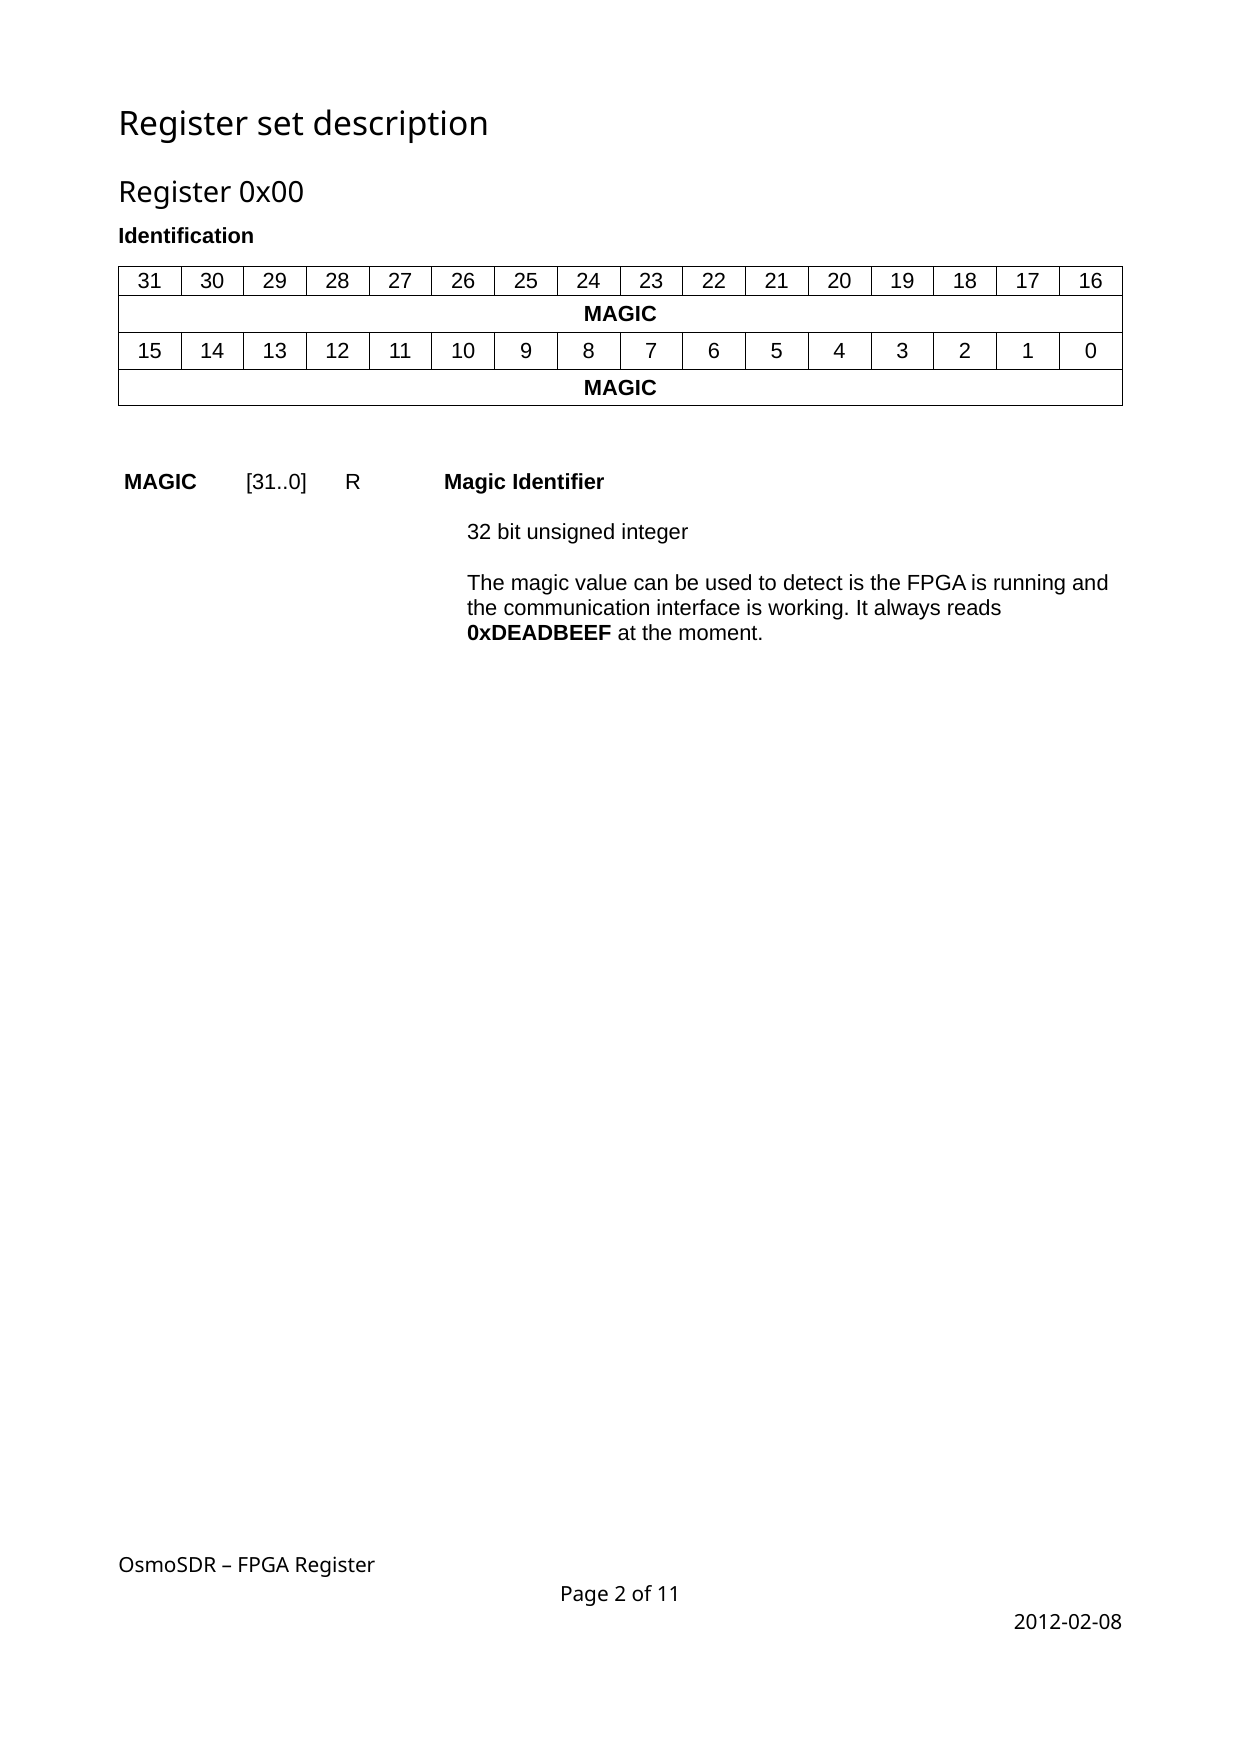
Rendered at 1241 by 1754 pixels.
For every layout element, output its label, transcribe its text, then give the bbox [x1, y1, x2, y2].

table_header 21 [746, 267, 808, 295]
text Identification [118, 223, 1122, 248]
table_header 29 [244, 267, 306, 295]
table_cell MAGIC [119, 370, 1122, 405]
table_header Magic Identifier 32 bit unsigned integer The magic value can be used to detect is the FPGA is running and the communication interface is working. It always reads 0xDEADBEEF at the moment. [438, 463, 1122, 676]
table_cell 6 [683, 333, 745, 369]
table_cell 5 [746, 333, 808, 369]
table_cell 14 [182, 333, 243, 369]
table_header MAGIC [118, 463, 240, 676]
table_header 30 [182, 267, 243, 295]
table_header 31 [119, 267, 181, 295]
table_header R [339, 463, 438, 676]
table_header 22 [683, 267, 745, 295]
table_cell 0 [1060, 333, 1122, 369]
table_cell 11 [370, 333, 431, 369]
subtitle Register 0x00 [118, 171, 1122, 211]
subtitle Register set description [118, 100, 1122, 146]
table_cell 13 [244, 333, 306, 369]
table_header 19 [872, 267, 933, 295]
table_cell 7 [621, 333, 682, 369]
table_header 26 [432, 267, 494, 295]
table_cell 10 [432, 333, 494, 369]
table_header 18 [934, 267, 996, 295]
table_cell 8 [558, 333, 620, 369]
table_cell 15 [119, 333, 181, 369]
table_header 28 [307, 267, 369, 295]
table_cell 4 [809, 333, 871, 369]
table_header 16 [1060, 267, 1122, 295]
table_header 17 [997, 267, 1059, 295]
table_header [31..0] [240, 463, 339, 676]
table_header 25 [495, 267, 557, 295]
table_cell MAGIC [119, 296, 1122, 332]
table_cell 1 [997, 333, 1059, 369]
table_cell 3 [872, 333, 933, 369]
table_header 23 [621, 267, 682, 295]
table_cell 9 [495, 333, 557, 369]
table_header 27 [370, 267, 431, 295]
table_header 24 [558, 267, 620, 295]
table_cell 2 [934, 333, 996, 369]
table_cell 12 [307, 333, 369, 369]
table_header 20 [809, 267, 871, 295]
